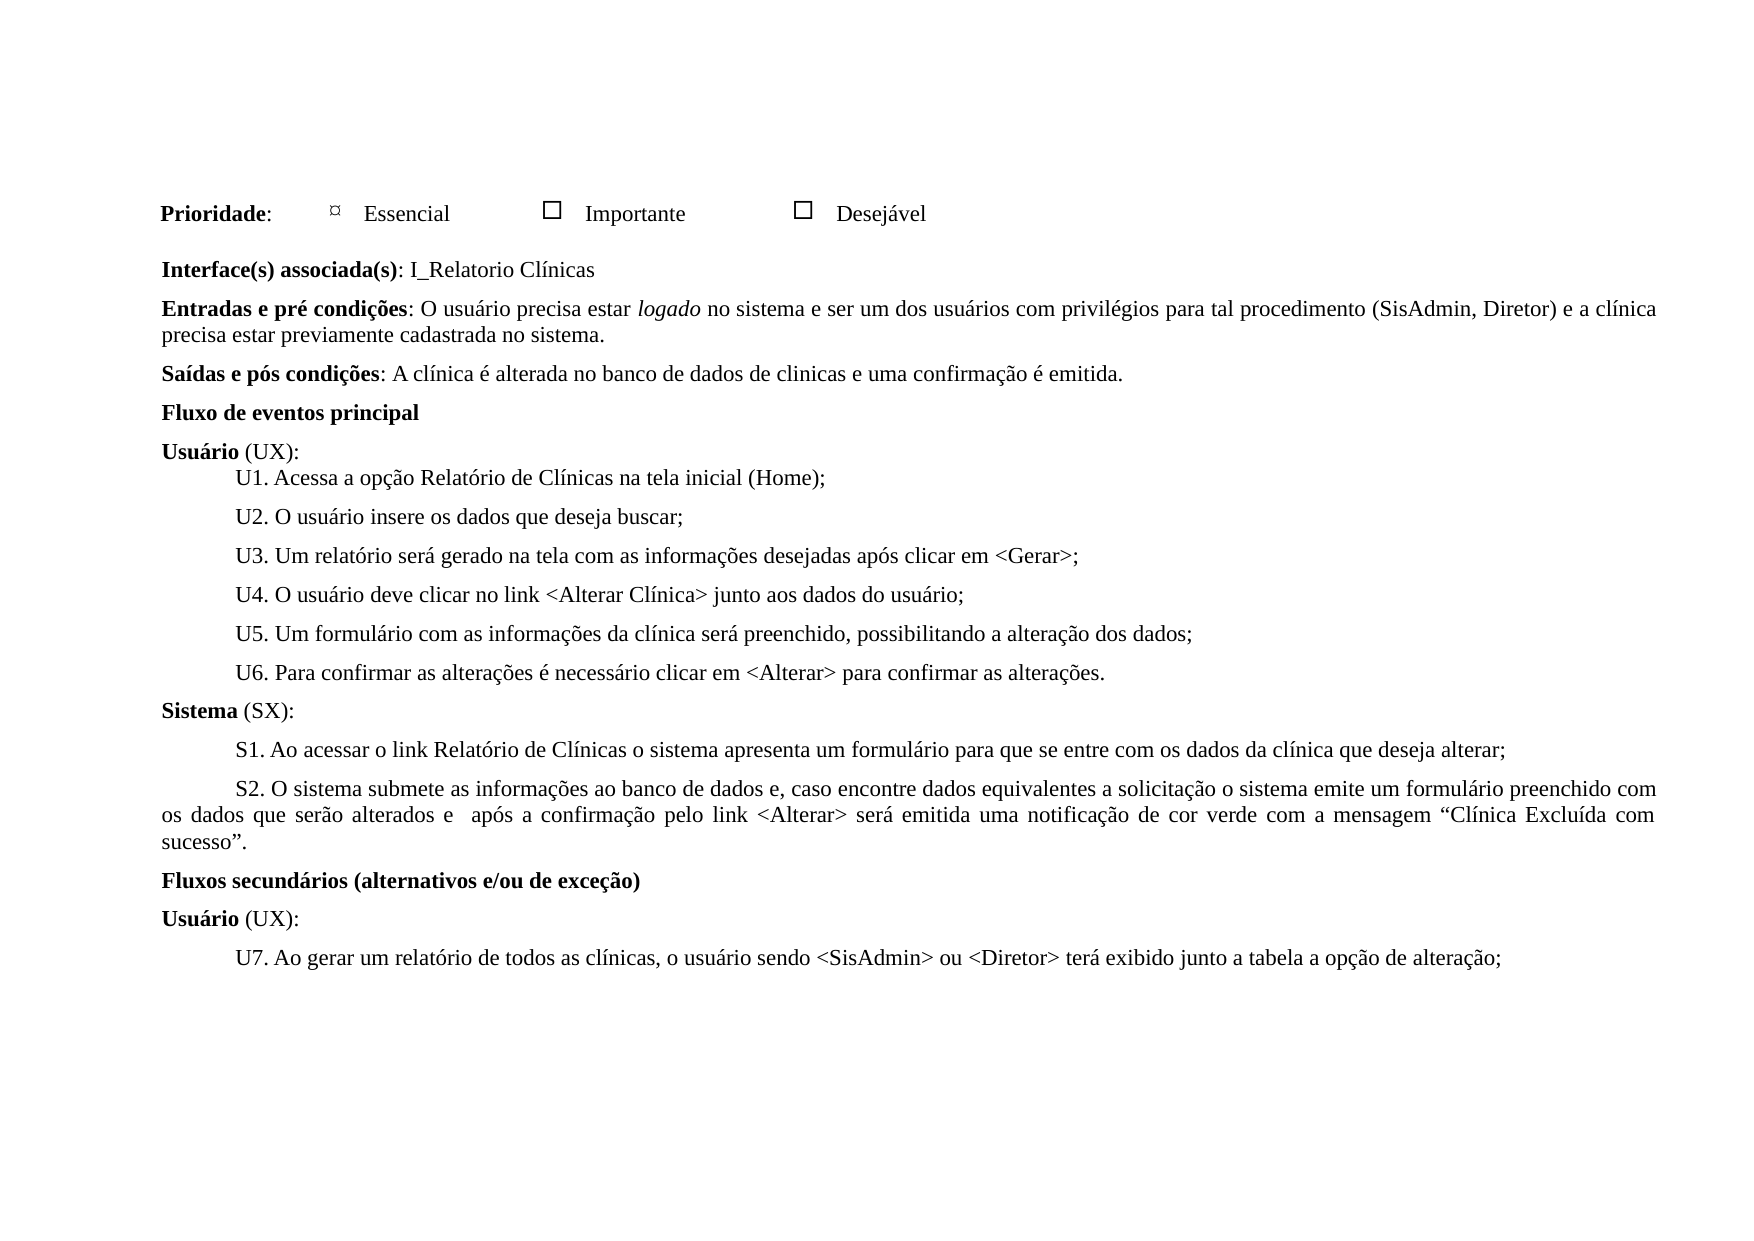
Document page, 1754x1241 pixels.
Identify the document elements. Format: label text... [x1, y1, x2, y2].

table_header Importante [574, 177, 780, 250]
text U4. O usuário deve clicar no link <Alterar Clínica> junto aos dados do usuário; [161, 581, 1659, 607]
text Fluxo de eventos principal [161, 399, 1659, 425]
text Saídas e pós condições: A clínica é alterada no banco de dados de clinicas e uma confirmação é emitida. [161, 360, 1659, 387]
text Fluxos secundários (alternativos e/ou de exceção) [161, 867, 1659, 893]
table_header  [529, 177, 574, 250]
text U6. Para confirmar as alterações é necessário clicar em <Alterar> para confirmar as alterações. [161, 658, 1659, 685]
text U2. O usuário insere os dados que deseja buscar; [161, 503, 1659, 529]
table_header Desejável [825, 177, 968, 250]
table_header Essencial [352, 177, 529, 250]
table_header Prioridade: [146, 177, 308, 250]
text U7. Ao gerar um relatório de todos as clínicas, o usuário sendo <SisAdmin> ou <Diretor> terá exibido junto a tabela a opção de alteração; [161, 944, 1659, 971]
text U3. Um relatório será gerado na tela com as informações desejadas após clicar em <Gerar>; [161, 542, 1659, 568]
text Sistema (SX): [161, 697, 1659, 724]
text Entradas e pré condições: O usuário precisa estar logado no sistema e ser um dos usuários com privilégios para tal procedimento (SisAdmin, Diretor) e a clínica precisa estar previamente cadastrada no sistema. [161, 295, 1659, 348]
table_header  [780, 177, 825, 250]
text Usuário (UX): [161, 906, 1659, 932]
text U5. Um formulário com as informações da clínica será preenchido, possibilitando a alteração dos dados; [161, 620, 1659, 646]
text Interface(s) associada(s): I_Relatorio Clínicas [161, 256, 1659, 282]
text Usuário (UX): U1. Acessa a opção Relatório de Clínicas na tela inicial (Home); [161, 438, 1659, 491]
table_header x [308, 177, 352, 250]
text S1. Ao acessar o link Relatório de Clínicas o sistema apresenta um formulário para que se entre com os dados da clínica que deseja alterar; [161, 736, 1659, 763]
text S2. O sistema submete as informações ao banco de dados e, caso encontre dados equivalentes a solicitação o sistema emite um formulário preenchido com os dados que serão alterados e após a confirmação pelo link <Alterar> será emitida uma notificação de cor verde com a mensagem “Clínica Excluída com sucesso”. [161, 775, 1659, 854]
